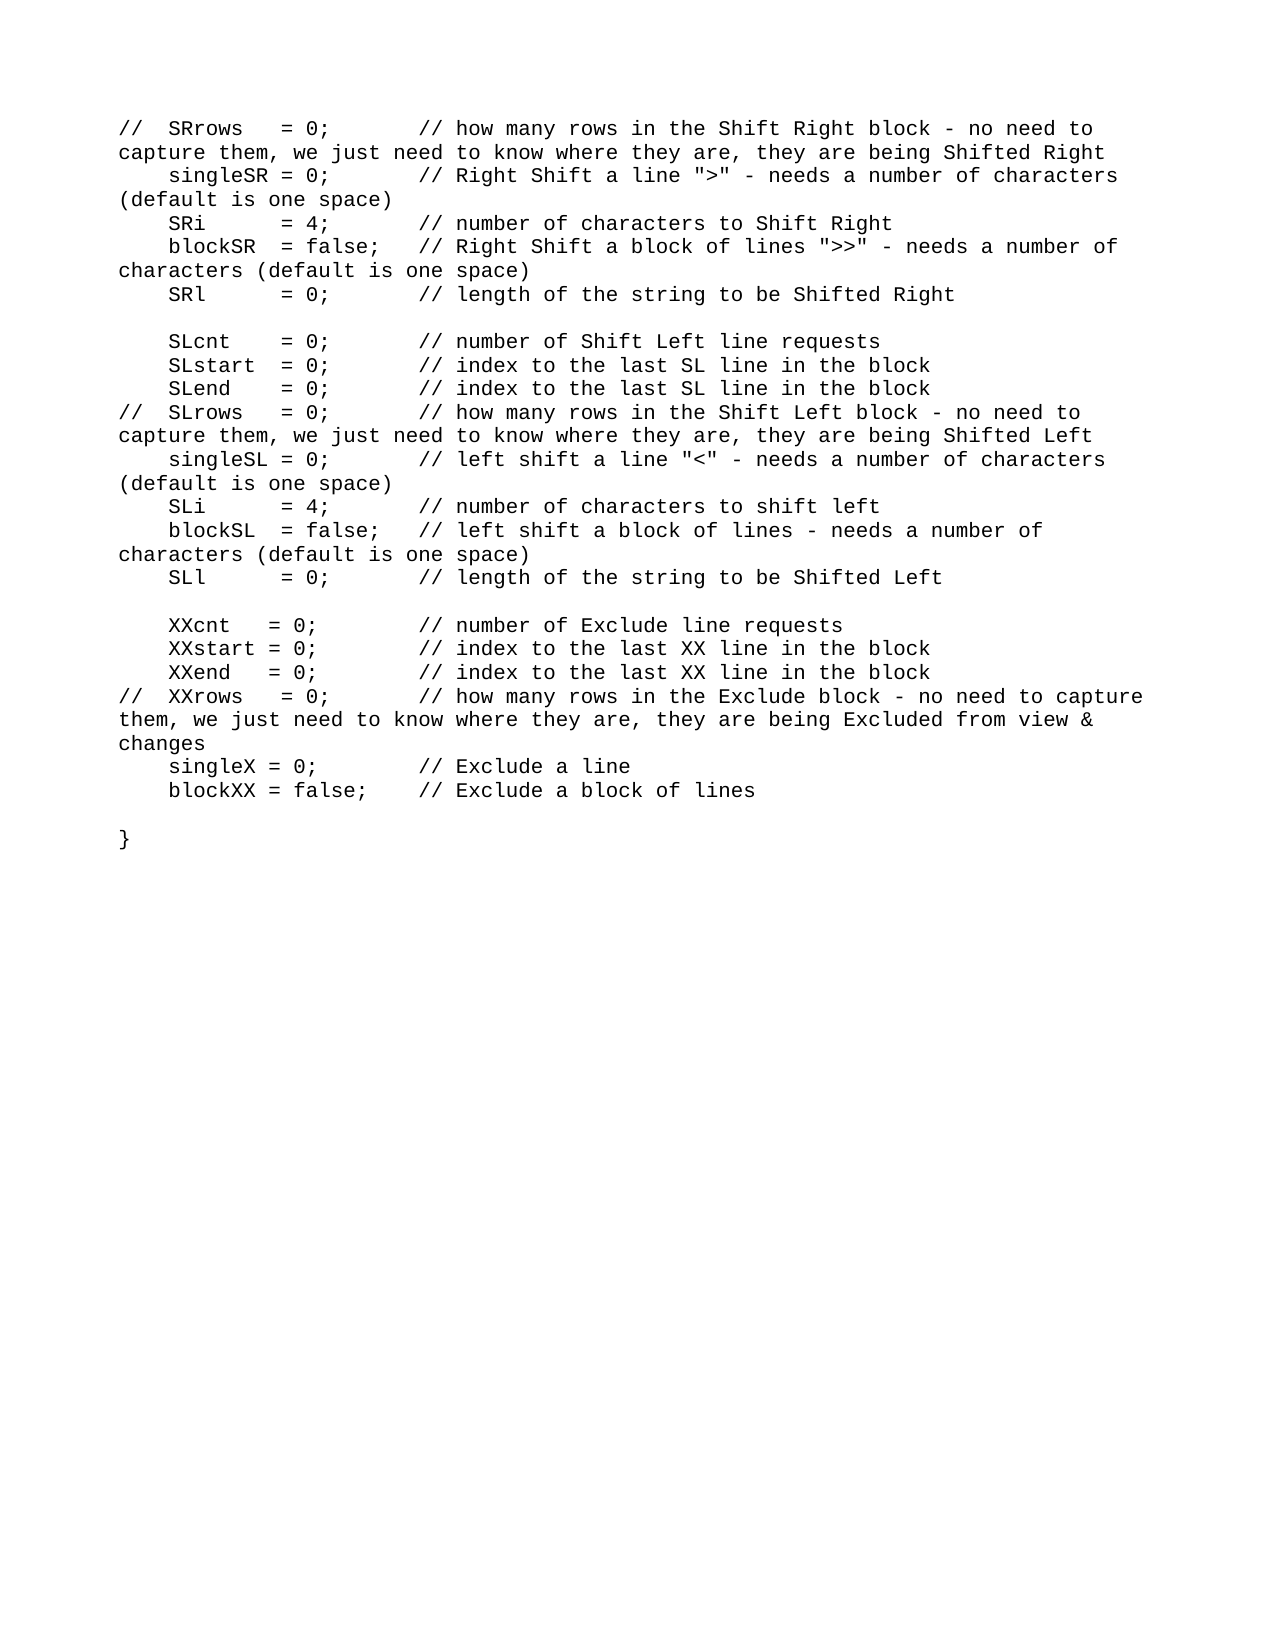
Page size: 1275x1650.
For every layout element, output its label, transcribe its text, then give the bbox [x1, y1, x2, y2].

text // XXrows = 0; // how many rows in the Exclude block - no need to capture them, we just need to know where they are, they are being Excluded from view & changes [118, 686, 1157, 757]
text XXcnt = 0; // number of Exclude line requests [118, 615, 1157, 638]
text SLl = 0; // length of the string to be Shifted Left [118, 567, 1157, 591]
text // SRrows = 0; // how many rows in the Shift Right block - no need to capture them, we just need to know where they are, they are being Shifted Right [118, 118, 1157, 165]
text singleSL = 0; // left shift a line "<" - needs a number of characters (default is one space) [118, 449, 1157, 496]
text SRi = 4; // number of characters to Shift Right [118, 213, 1157, 236]
text singleX = 0; // Exclude a line [118, 757, 1157, 780]
text SLend = 0; // index to the last SL line in the block [118, 378, 1157, 402]
text singleSR = 0; // Right Shift a line ">" - needs a number of characters (default is one space) [118, 165, 1157, 213]
text XXend = 0; // index to the last XX line in the block [118, 662, 1157, 686]
text SLcnt = 0; // number of Shift Left line requests [118, 331, 1157, 354]
text XXstart = 0; // index to the last XX line in the block [118, 638, 1157, 662]
text SLi = 4; // number of characters to shift left [118, 496, 1157, 520]
text blockSR = false; // Right Shift a block of lines ">>" - needs a number of characters (default is one space) [118, 236, 1157, 284]
text SLstart = 0; // index to the last SL line in the block [118, 354, 1157, 378]
text blockXX = false; // Exclude a block of lines [118, 780, 1157, 804]
text SRl = 0; // length of the string to be Shifted Right [118, 284, 1157, 307]
text // SLrows = 0; // how many rows in the Shift Left block - no need to capture them, we just need to know where they are, they are being Shifted Left [118, 402, 1157, 449]
text blockSL = false; // left shift a block of lines - needs a number of characters (default is one space) [118, 520, 1157, 567]
text } [118, 827, 1157, 851]
